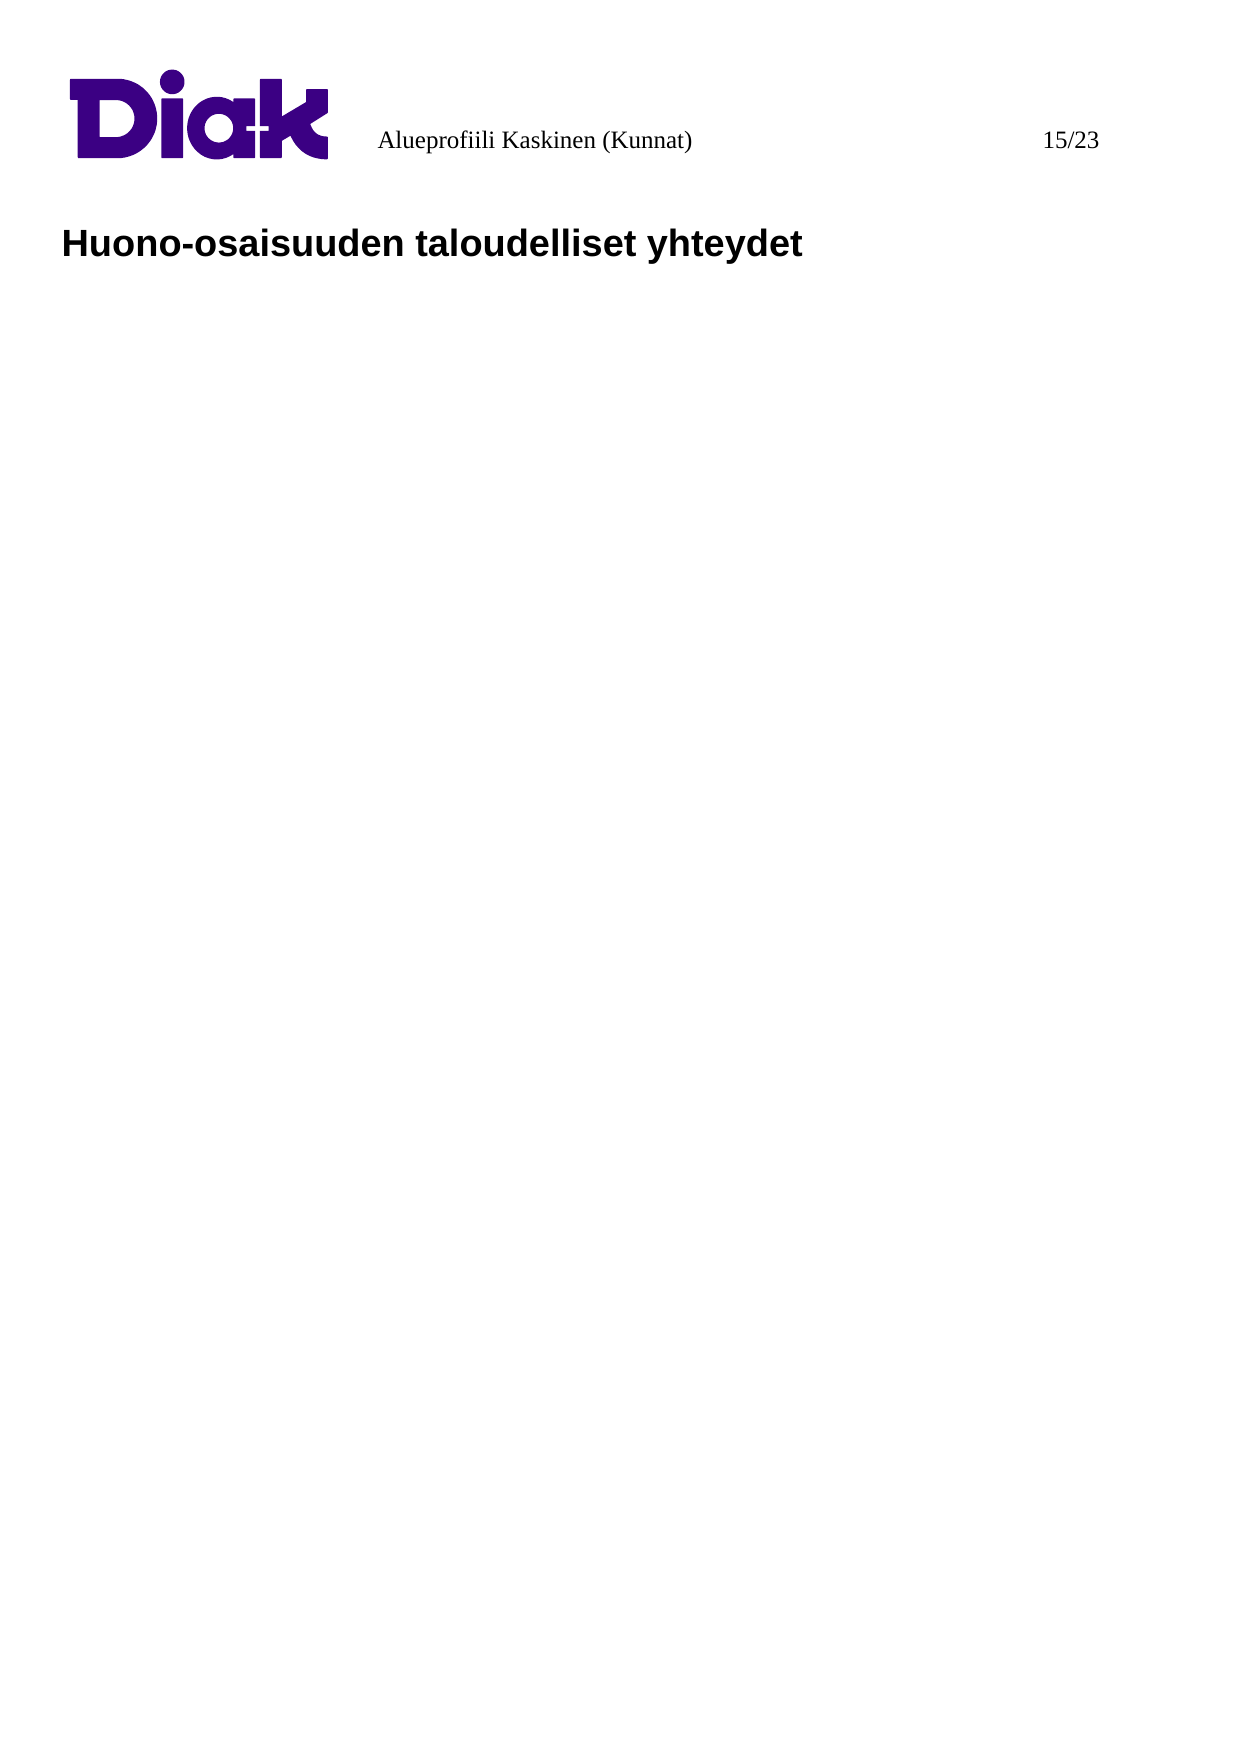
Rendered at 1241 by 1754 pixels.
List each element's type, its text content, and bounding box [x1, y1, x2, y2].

subtitle Huono-osaisuuden taloudelliset yhteydet [61, 221, 1179, 265]
